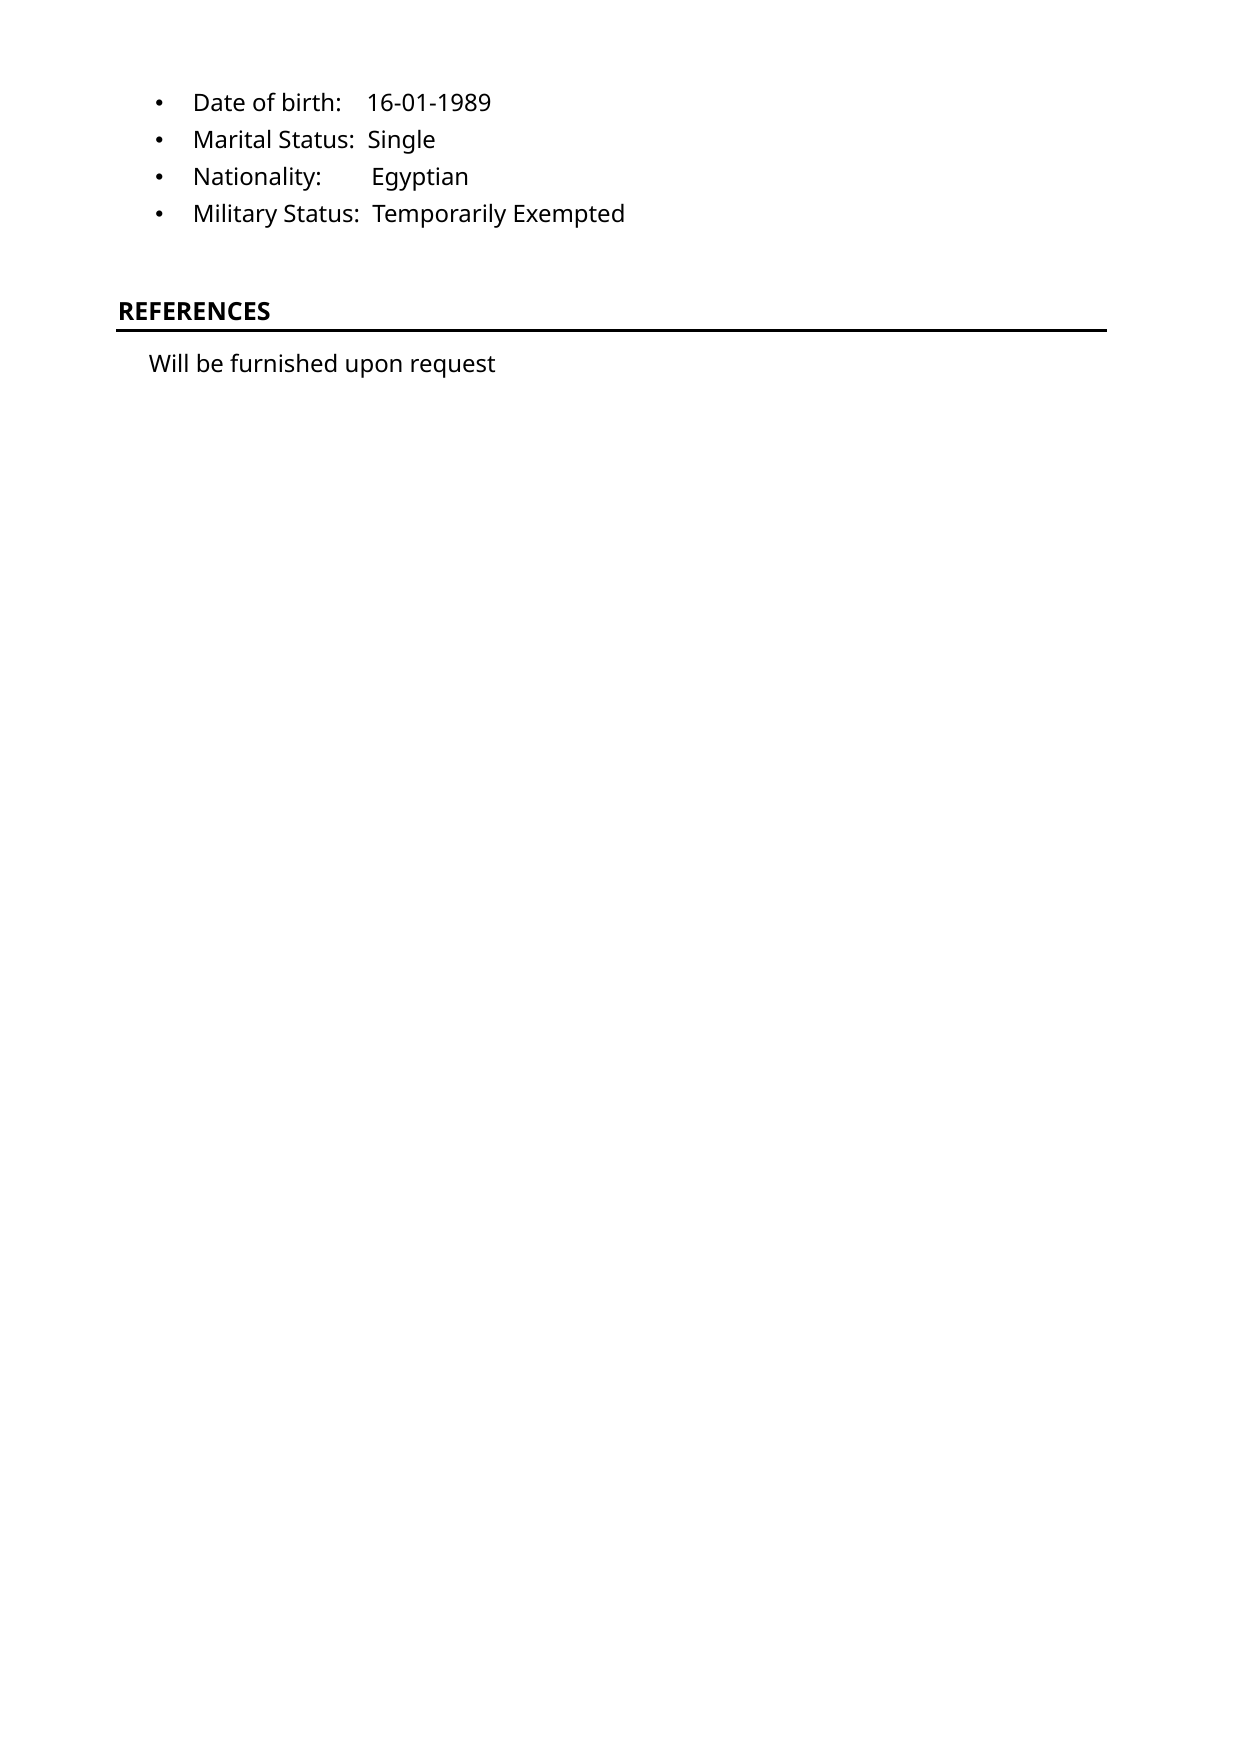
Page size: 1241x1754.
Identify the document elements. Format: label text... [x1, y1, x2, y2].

table_cell Will be furnished upon request [140, 337, 1137, 389]
table_cell [109, 337, 139, 389]
table_cell [109, 238, 1137, 285]
table_cell REFERENCES [109, 285, 1137, 337]
table_cell Date of birth: 16-01-1989 Marital Status: Single Nationality: Egyptian Military Status: Temporarily Exempted [109, 76, 1137, 238]
